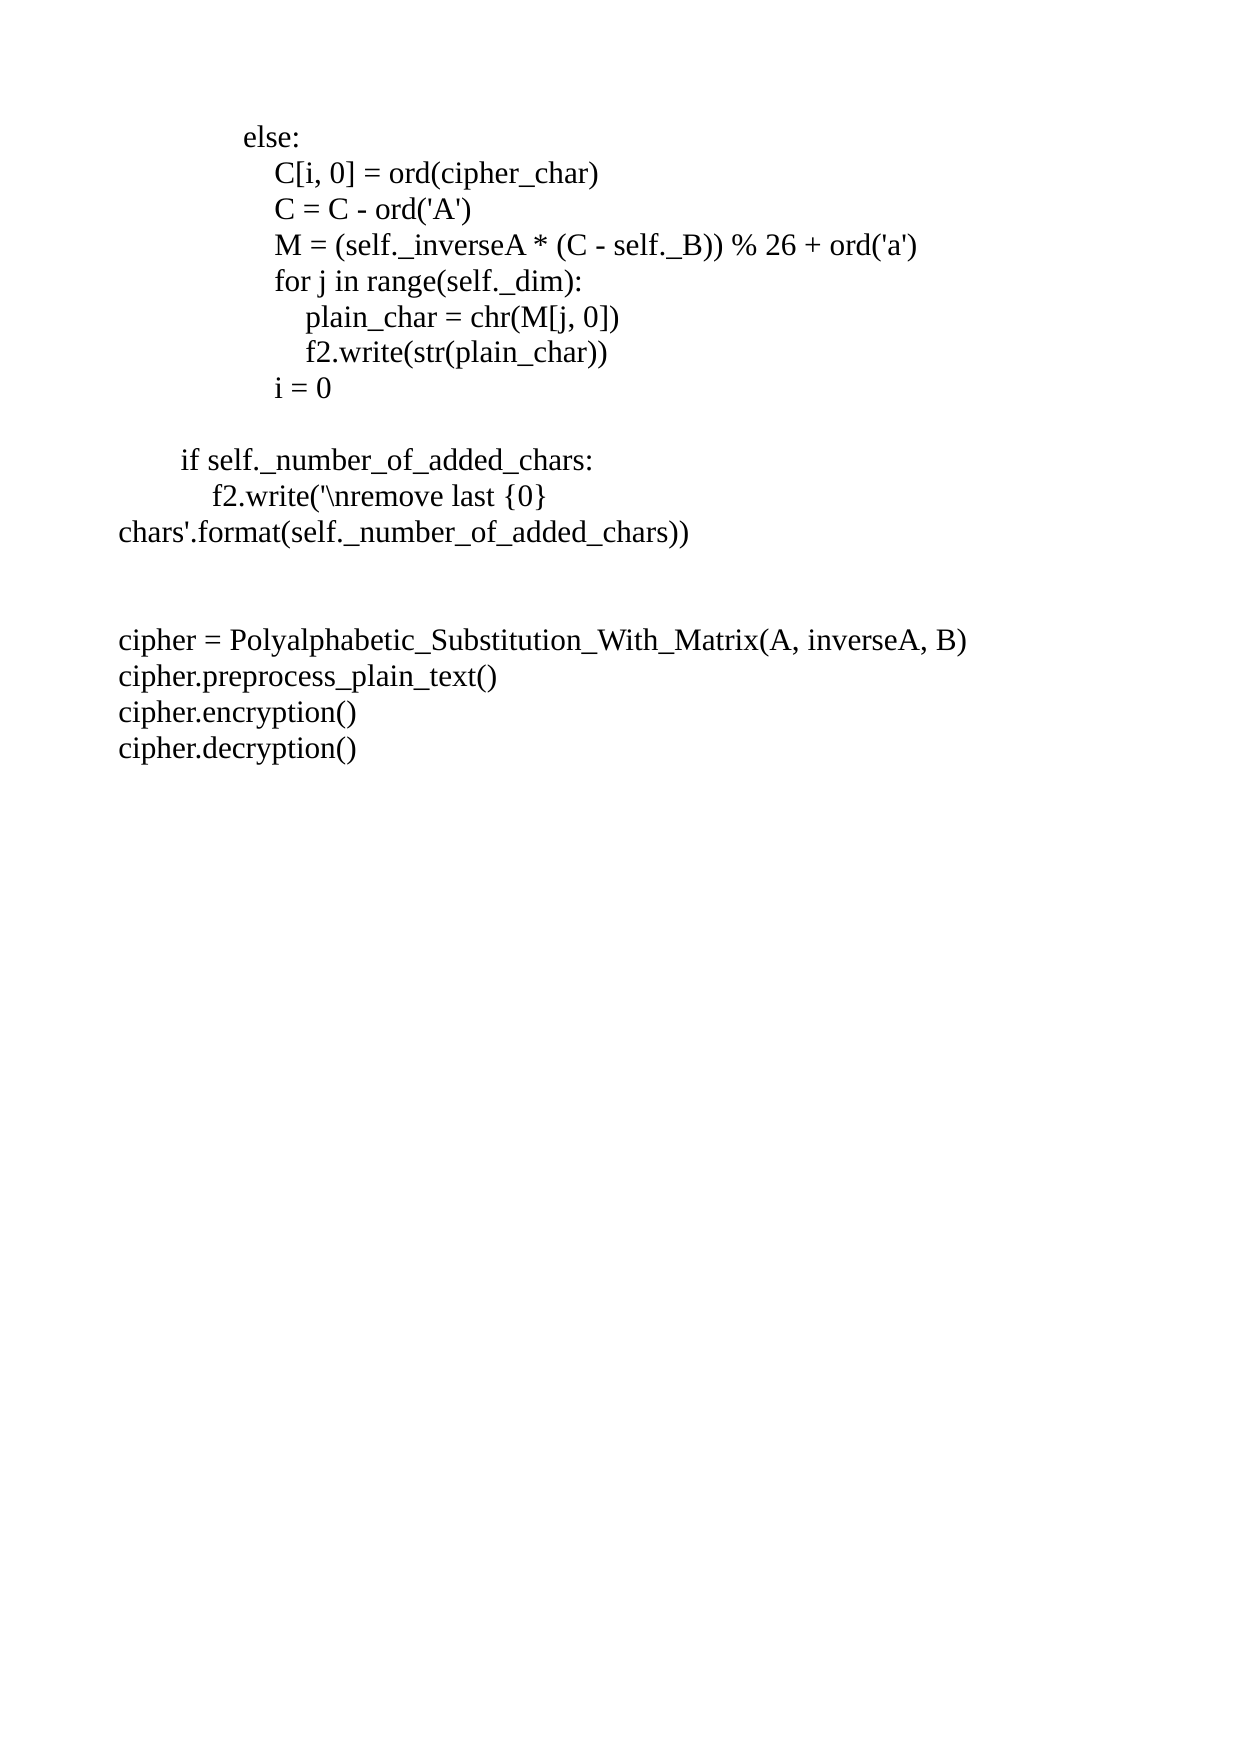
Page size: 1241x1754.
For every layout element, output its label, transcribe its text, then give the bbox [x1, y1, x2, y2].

text plain_char = chr(M[j, 0]) [118, 298, 1122, 334]
text f2.write(str(plain_char)) [118, 334, 1122, 370]
text f2.write('\nremove last {0} chars'.format(self._number_of_added_chars)) [118, 477, 1122, 549]
text cipher.decryption() [118, 729, 1122, 765]
text for j in range(self._dim): [118, 262, 1122, 298]
text C = C - ord('A') [118, 190, 1122, 226]
text i = 0 [118, 370, 1122, 406]
text cipher.encryption() [118, 693, 1122, 729]
text M = (self._inverseA * (C - self._B)) % 26 + ord('a') [118, 226, 1122, 262]
text C[i, 0] = ord(cipher_char) [118, 154, 1122, 190]
text if self._number_of_added_chars: [118, 442, 1122, 477]
text else: [118, 118, 1122, 154]
text cipher = Polyalphabetic_Substitution_With_Matrix(A, inverseA, B) [118, 621, 1122, 657]
text cipher.preprocess_plain_text() [118, 657, 1122, 693]
